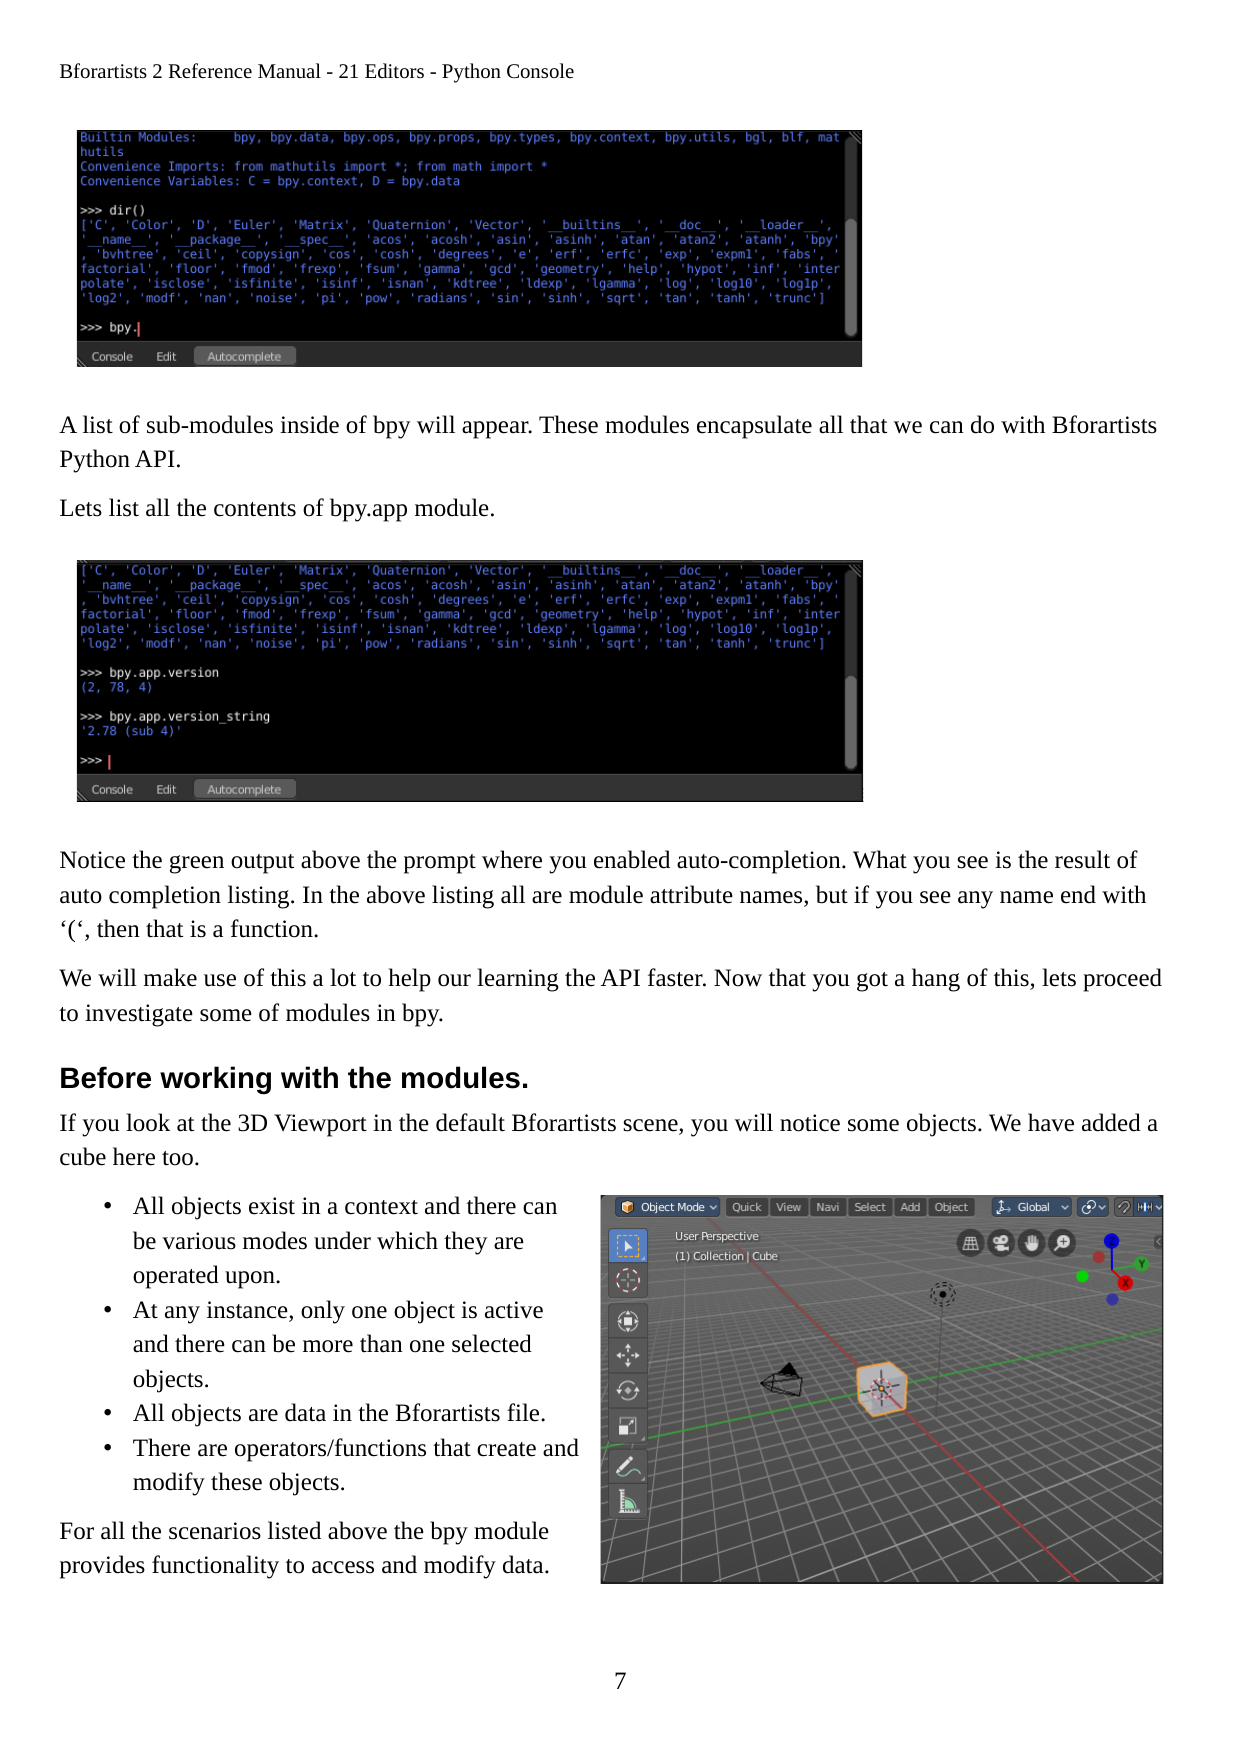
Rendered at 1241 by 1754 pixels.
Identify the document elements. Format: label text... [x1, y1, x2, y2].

text For all the scenarios listed above the bpy module provides functionality to access and modify data. [59, 1516, 600, 1579]
text Lets list all the contents of bpy.app module. [59, 493, 1181, 522]
subtitle Before working with the modules. [59, 1061, 1181, 1095]
text A list of sub-modules inside of bpy will appear. These modules encapsulate all that we can do with Bforartists Python API. [59, 410, 1181, 473]
text We will make use of this a lot to help our learning the API faster. Now that you got a hang of this, lets proceed to investigate some of modules in bpy. [59, 963, 1181, 1027]
list All objects are data in the Bforartists file. [103, 1398, 600, 1427]
list At any instance, only one object is active and there can be more than one selected objects. [103, 1295, 600, 1392]
text If you look at the 3D Viewport in the default Bforartists scene, you will notice some objects. We have added a cube here too. [59, 1108, 1181, 1171]
list All objects exist in a context and there can be various modes under which they are operated upon. [103, 1191, 1181, 1289]
text Notice the green output above the prompt where you enabled auto-completion. What you see is the result of auto completion listing. In the above listing all are module attribute names, but if you see any name end with ‘(‘, then that is a function. [59, 845, 1181, 943]
picture [600, 1195, 1164, 1584]
list There are operators/functions that create and modify these objects. [103, 1433, 600, 1496]
picture [76, 560, 864, 802]
picture [76, 130, 863, 367]
